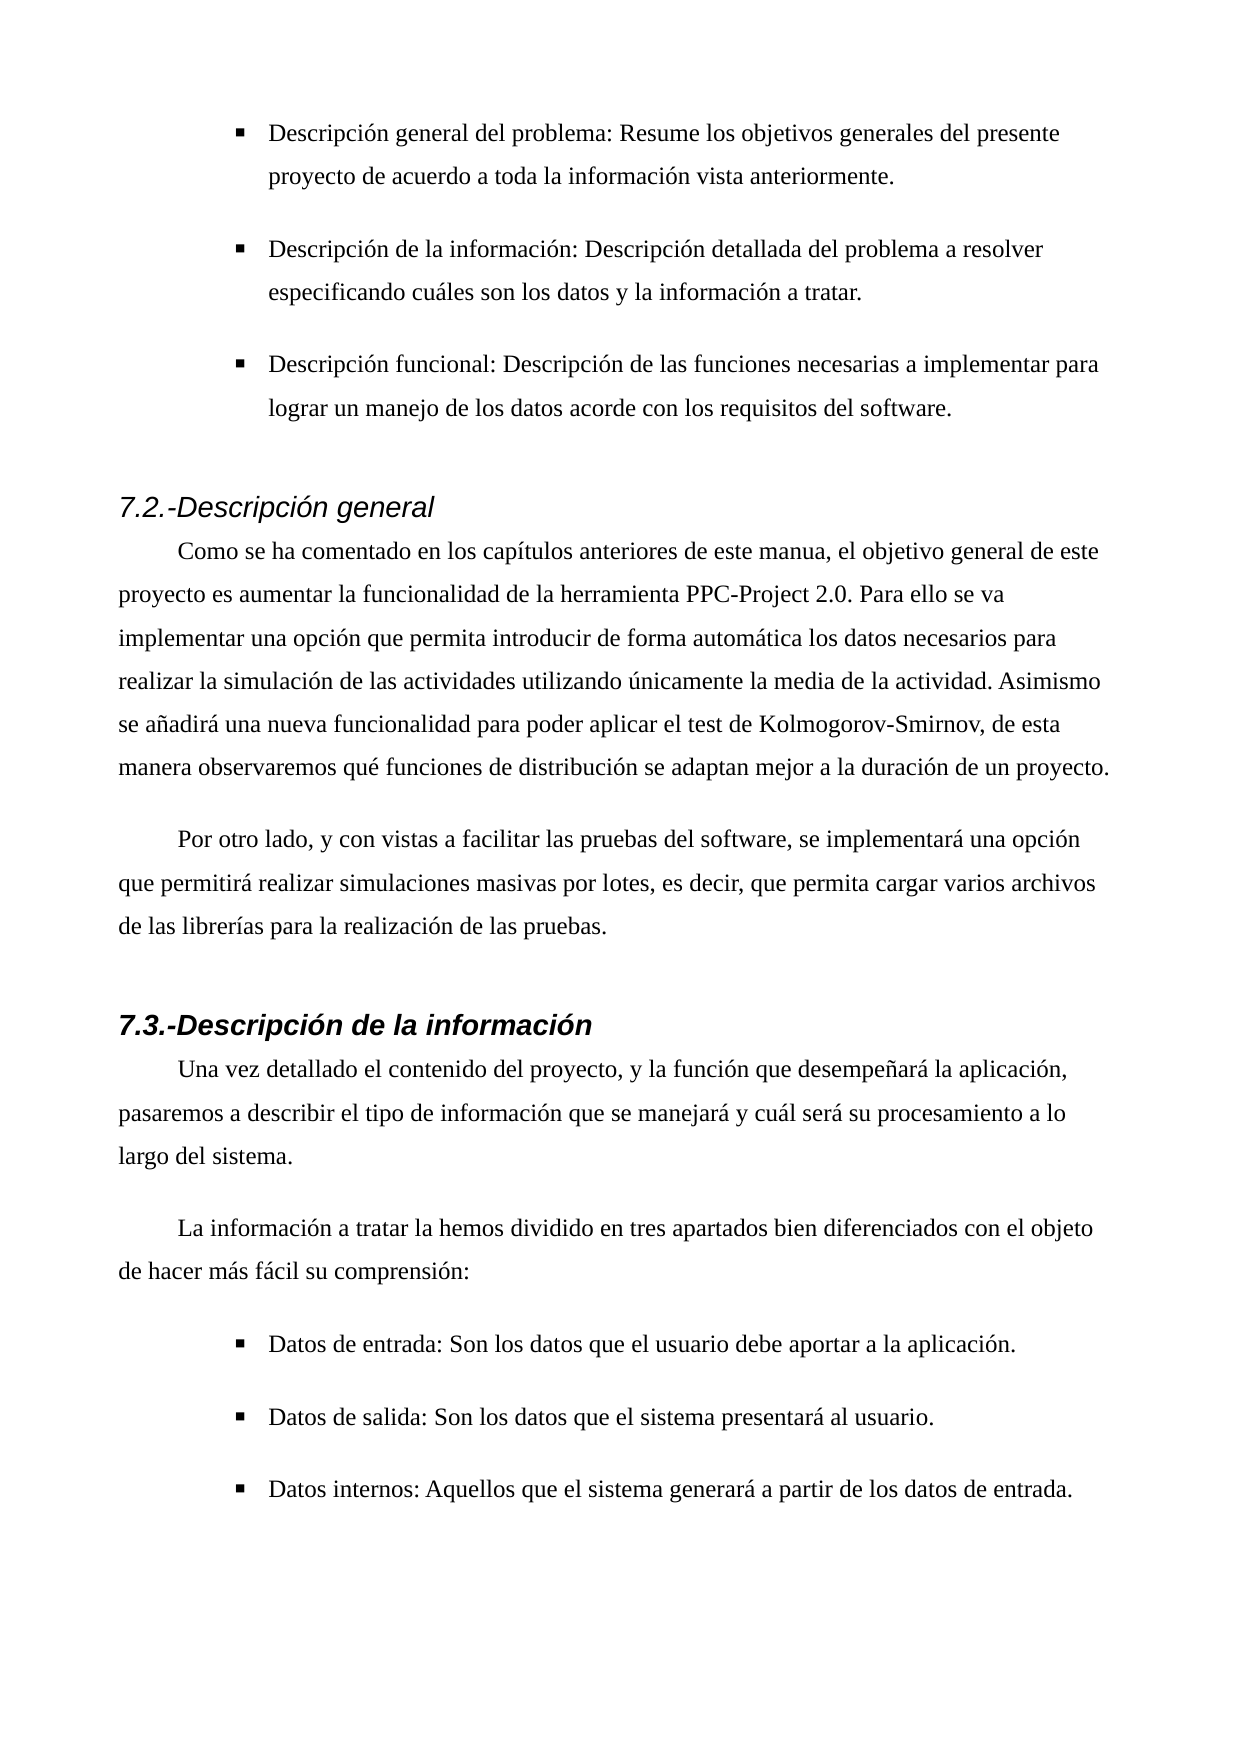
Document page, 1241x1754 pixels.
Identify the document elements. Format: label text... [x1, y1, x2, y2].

list Descripción general del problema: Resume los objetivos generales del presente proyecto de acuerdo a toda la información vista anteriormente. [231, 118, 1122, 190]
list Descripción de la información: Descripción detallada del problema a resolver especificando cuáles son los datos y la información a tratar. [231, 234, 1122, 306]
list Descripción funcional: Descripción de las funciones necesarias a implementar para lograr un manejo de los datos acorde con los requisitos del software. [231, 349, 1122, 421]
text Una vez detallado el contenido del proyecto, y la función que desempeñará la aplicación, pasaremos a describir el tipo de información que se manejará y cuál será su procesamiento a lo largo del sistema. [118, 1054, 1122, 1169]
subtitle 7.2.-Descripción general [118, 490, 1122, 524]
text Como se ha comentado en los capítulos anteriores de este manua, el objetivo general de este proyecto es aumentar la funcionalidad de la herramienta PPC-Project 2.0. Para ello se va implementar una opción que permita introducir de forma automática los datos necesarios para realizar la simulación de las actividades utilizando únicamente la media de la actividad. Asimismo se añadirá una nueva funcionalidad para poder aplicar el test de Kolmogorov-Smirnov, de esta manera observaremos qué funciones de distribución se adaptan mejor a la duración de un proyecto. [118, 536, 1122, 781]
list Datos de entrada: Son los datos que el usuario debe aportar a la aplicación. [231, 1329, 1122, 1358]
text Por otro lado, y con vistas a facilitar las pruebas del software, se implementará una opción que permitirá realizar simulaciones masivas por lotes, es decir, que permita cargar varios archivos de las librerías para la realización de las pruebas. [118, 824, 1122, 939]
list Datos de salida: Son los datos que el sistema presentará al usuario. [231, 1402, 1122, 1430]
subtitle 7.3.-Descripción de la información [118, 1008, 1122, 1042]
text La información a tratar la hemos dividido en tres apartados bien diferenciados con el objeto de hacer más fácil su comprensión: [118, 1213, 1122, 1285]
list Datos internos: Aquellos que el sistema generará a partir de los datos de entrada. [231, 1474, 1122, 1503]
